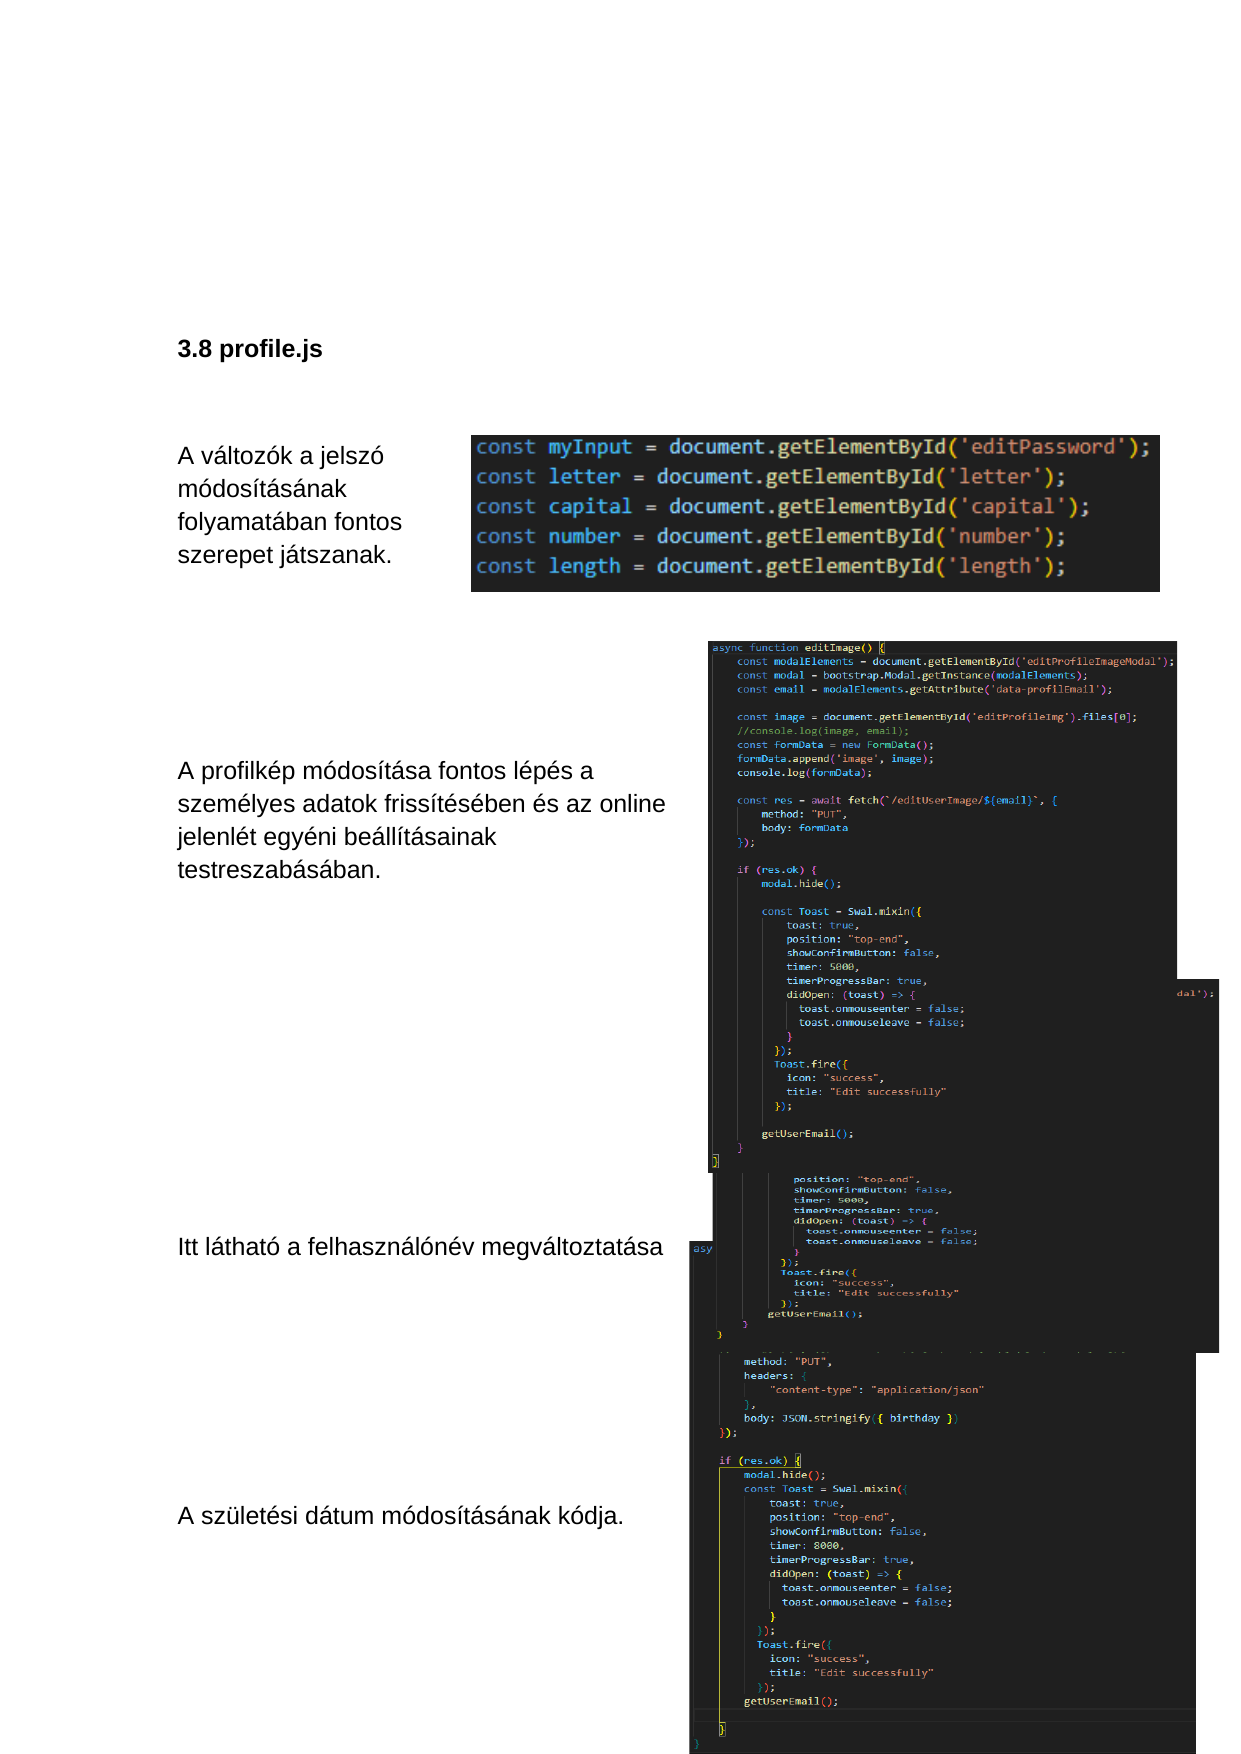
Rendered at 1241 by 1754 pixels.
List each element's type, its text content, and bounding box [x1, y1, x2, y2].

text Itt látható a felhasználónév megváltoztatása [177, 1232, 712, 1261]
text A profilkép módosítása fontos lépés a személyes adatok frissítésében és az online jelenlét egyéni beállításainak testreszabásában. [177, 756, 708, 883]
text 3.8 profile.js [177, 333, 1152, 362]
text A születési dátum módosításának kódja. [177, 1501, 689, 1530]
text A változók a jelszó módosításának folyamatában fontos szerepet játszanak. [177, 441, 471, 569]
picture [471, 435, 1160, 592]
picture [689, 641, 1220, 1754]
